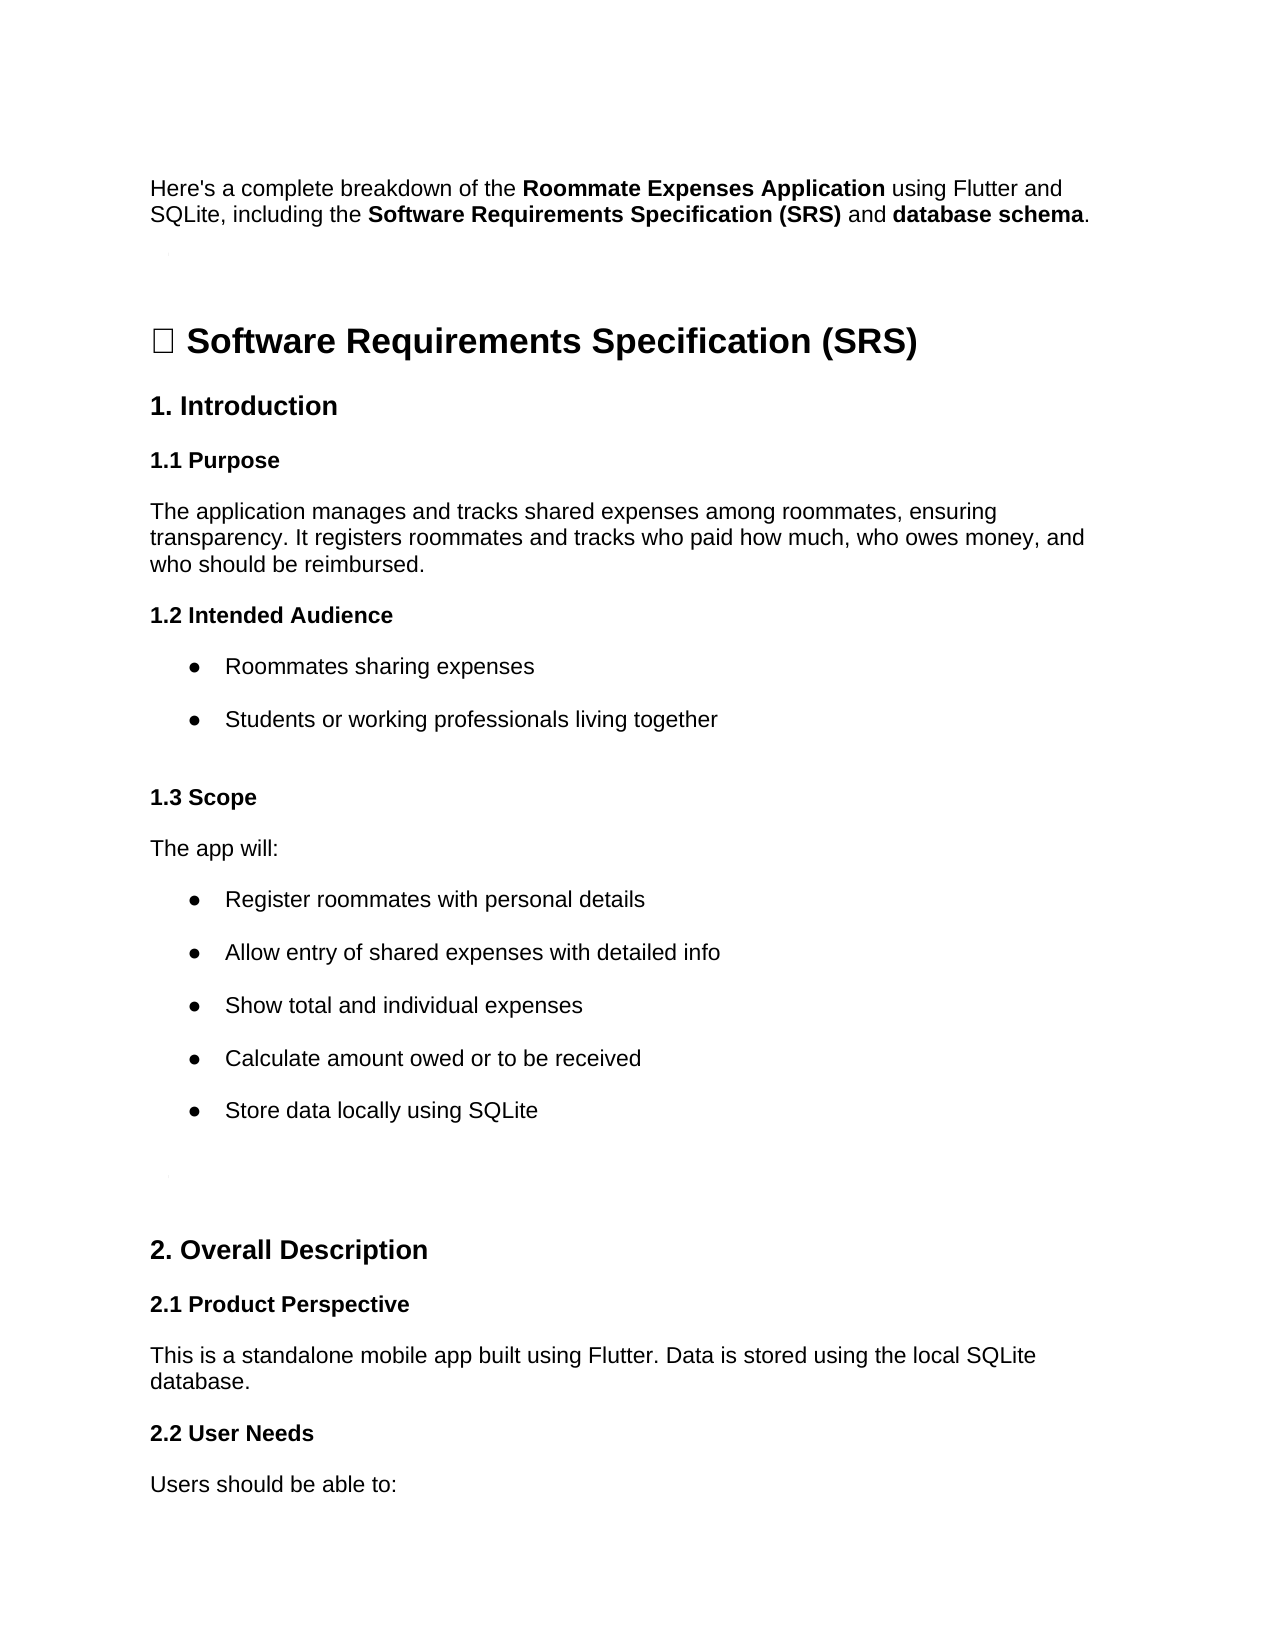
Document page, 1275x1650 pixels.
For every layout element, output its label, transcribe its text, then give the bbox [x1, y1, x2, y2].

text Users should be able to: [150, 1471, 1125, 1497]
subtitle 2. Overall Description [150, 1234, 1125, 1266]
list Show total and individual expenses [187, 992, 1125, 1044]
subtitle 2.1 Product Perspective [150, 1291, 1125, 1317]
subtitle 1.1 Purpose [150, 447, 1125, 473]
subtitle 1.3 Scope [150, 784, 1125, 810]
subtitle 1.2 Intended Audience [150, 602, 1125, 628]
text The app will: [150, 835, 1125, 861]
list Roommates sharing expenses [187, 653, 1125, 706]
subtitle 2.2 User Needs [150, 1420, 1125, 1446]
text This is a standalone mobile app built using Flutter. Data is stored using the local SQLite database. [150, 1342, 1125, 1395]
text Here's a complete breakdown of the Roommate Expenses Application using Flutter and SQLite, including the Software Requirements Specification (SRS) and database schema. [150, 175, 1125, 228]
list Allow entry of shared expenses with detailed info [187, 939, 1125, 992]
list Store data locally using SQLite [187, 1097, 1125, 1150]
list Calculate amount owed or to be received [187, 1044, 1125, 1097]
subtitle 1. Introduction [150, 390, 1125, 422]
subtitle ✅ Software Requirements Specification (SRS) [150, 320, 1125, 361]
text The application manages and tracks shared expenses among roommates, ensuring transparency. It registers roommates and tracks who paid how much, who owes money, and who should be reimbursed. [150, 498, 1125, 577]
list Register roommates with personal details [187, 886, 1125, 939]
list Students or working professionals living together [187, 706, 1125, 759]
